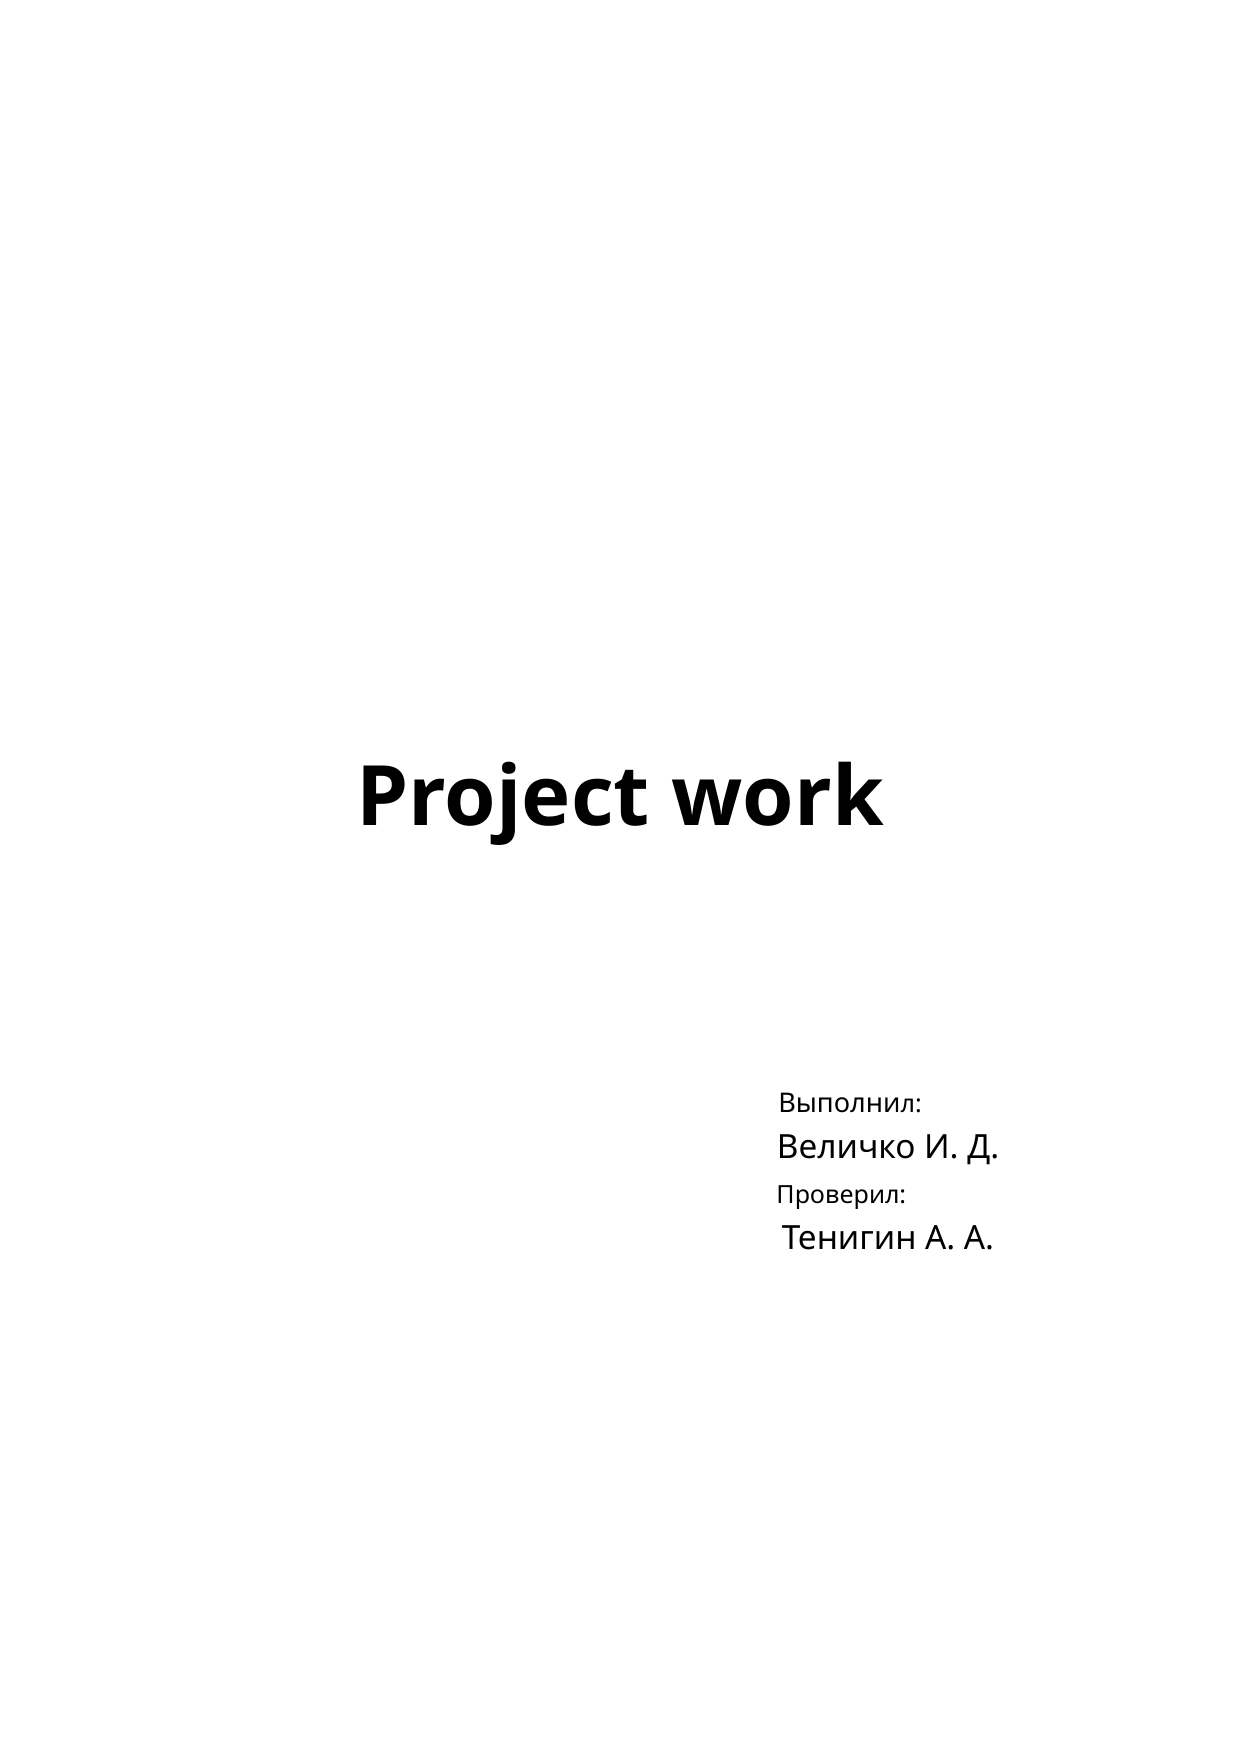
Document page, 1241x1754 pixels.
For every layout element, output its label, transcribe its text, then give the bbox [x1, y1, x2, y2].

text Выполнил: [118, 1077, 1122, 1123]
text Проверил: [118, 1168, 1122, 1213]
text Тенигин А. А. [118, 1213, 1122, 1259]
text Project work [118, 737, 1122, 850]
text Величко И. Д. [118, 1123, 1122, 1168]
